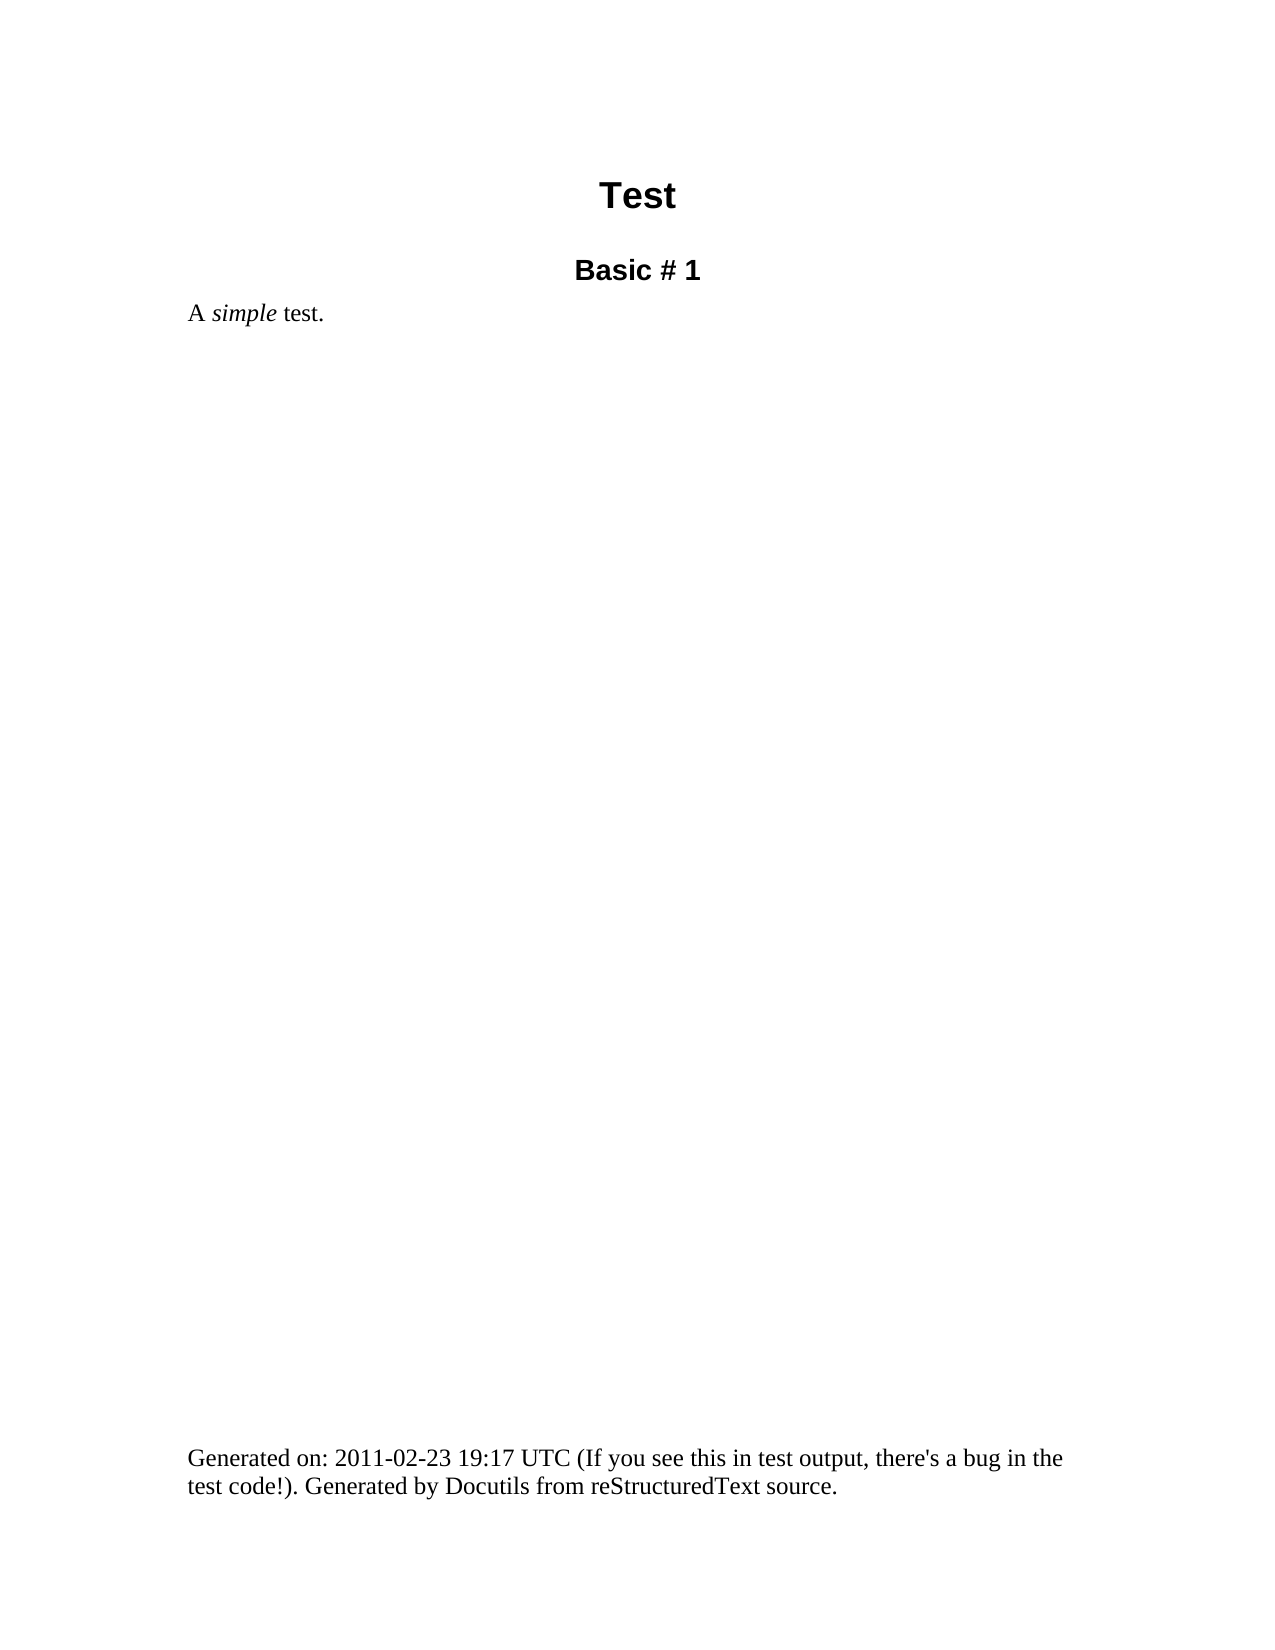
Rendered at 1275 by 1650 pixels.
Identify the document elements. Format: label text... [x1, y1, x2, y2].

subtitle Basic # 1 [187, 254, 1087, 287]
text A simple test. [187, 299, 1087, 327]
title Test [187, 175, 1087, 217]
